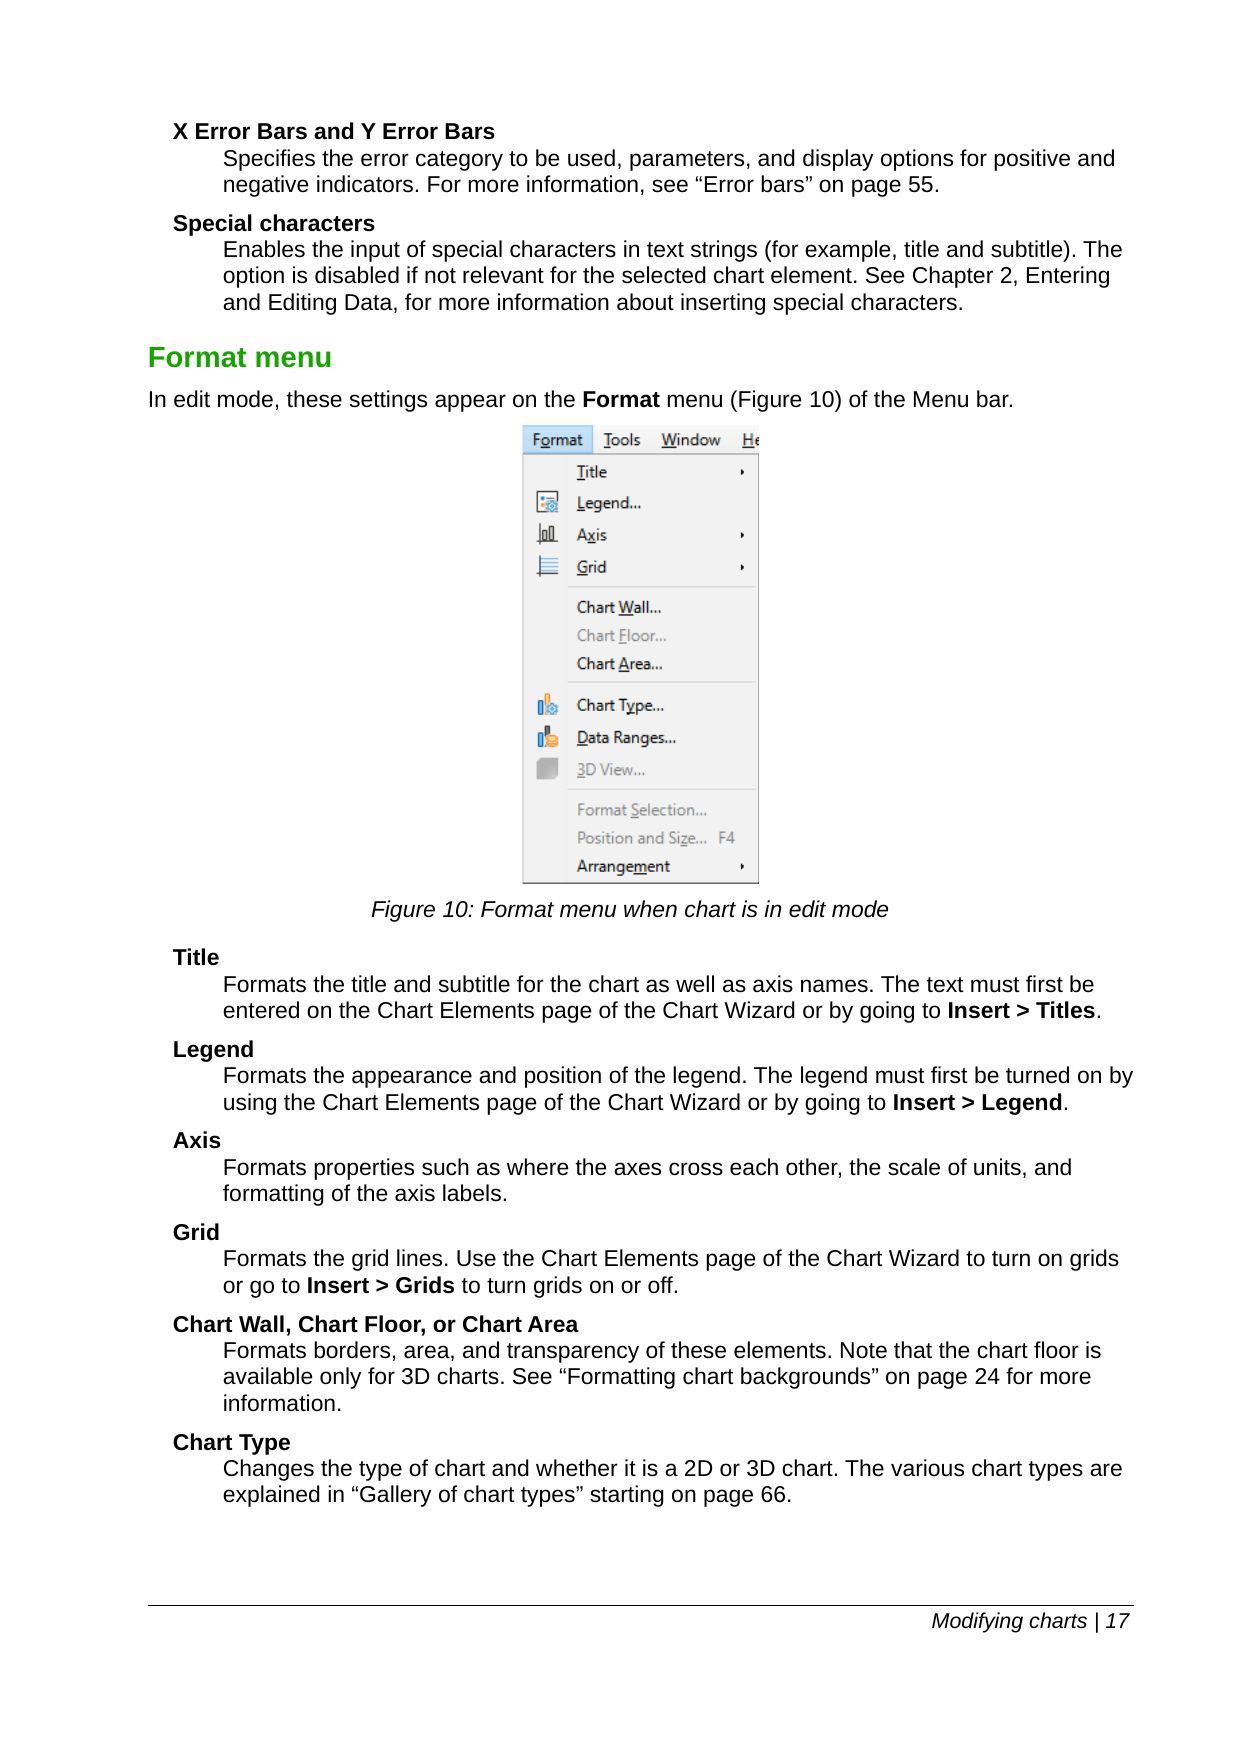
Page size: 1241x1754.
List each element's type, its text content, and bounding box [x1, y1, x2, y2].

text Formats borders, area, and transparency of these elements. Note that the chart floor is available only for 3D charts. See “Formatting chart backgrounds” on page 24 for more information. [223, 1337, 1134, 1416]
text Formats the appearance and position of the legend. The legend must first be turned on by using the Chart Elements page of the Chart Wizard or by going to Insert > Legend. [223, 1062, 1134, 1115]
text Enables the input of special characters in text strings (for example, title and subtitle). The option is disabled if not relevant for the selected chart element. See Chapter 2, Entering and Editing Data, for more information about inserting special characters. [223, 236, 1134, 315]
text In edit mode, these settings appear on the Format menu (Figure 10) of the Menu bar. [148, 386, 1134, 412]
text Chart Type [173, 1428, 1134, 1455]
subtitle Format menu [148, 340, 1134, 374]
text Specifies the error category to be used, parameters, and display options for positive and negative indicators. For more information, see “Error bars” on page 55. [223, 144, 1134, 197]
text Special characters [173, 210, 1134, 236]
text Legend [173, 1036, 1134, 1062]
text Formats the grid lines. Use the Chart Elements page of the Chart Wizard to turn on grids or go to Insert > Grids to turn grids on or off. [223, 1245, 1134, 1298]
text Axis [173, 1127, 1134, 1154]
text X Error Bars and Y Error Bars [173, 118, 1134, 144]
picture [522, 425, 759, 884]
text Grid [173, 1219, 1134, 1245]
text Formats properties such as where the axes cross each other, the scale of units, and formatting of the axis labels. [223, 1154, 1134, 1206]
text Title [173, 944, 1134, 971]
text Formats the title and subtitle for the chart as well as axis names. The text must first be entered on the Chart Elements page of the Chart Wizard or by going to Insert > Titles. [223, 971, 1134, 1023]
text Changes the type of chart and whether it is a 2D or 3D chart. The various chart types are explained in “Gallery of chart types” starting on page 66. [223, 1455, 1134, 1507]
text Figure 10: Format menu when chart is in edit mode [371, 896, 911, 923]
text Chart Wall, Chart Floor, or Chart Area [173, 1311, 1134, 1337]
